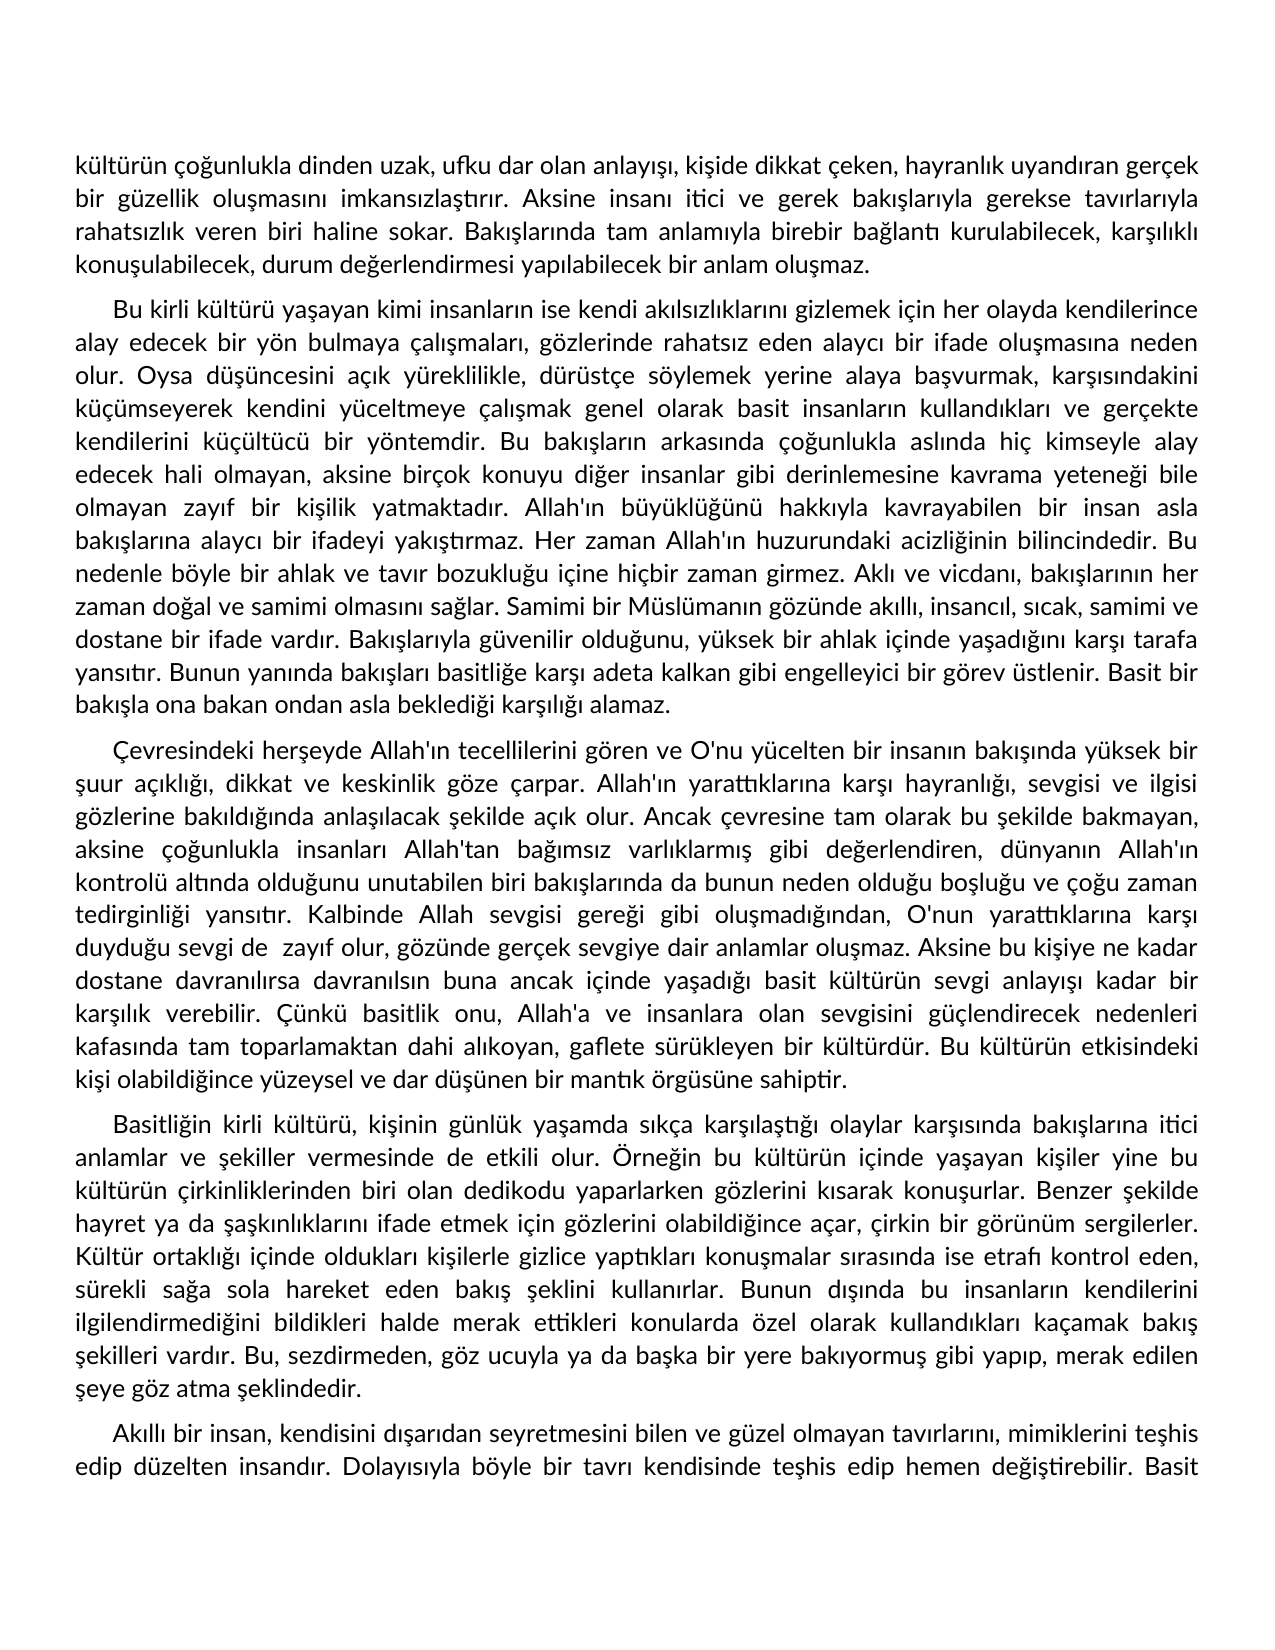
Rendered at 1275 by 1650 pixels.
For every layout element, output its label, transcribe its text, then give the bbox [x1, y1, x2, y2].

text kültürün çoğunlukla dinden uzak, ufku dar olan anlayışı, kişide dikkat çeken, hayranlık uyandıran gerçek bir güzellik oluşmasını imkansızlaştırır. Aksine insanı itici ve gerek bakışlarıyla gerekse tavırlarıyla rahatsızlık veren biri haline sokar. Bakışlarında tam anlamıyla birebir bağlantı kurulabilecek, karşılıklı konuşulabilecek, durum değerlendirmesi yapılabilecek bir anlam oluşmaz. [75, 150, 1200, 279]
text Basitliğin kirli kültürü, kişinin günlük yaşamda sıkça karşılaştığı olaylar karşısında bakışlarına itici anlamlar ve şekiller vermesinde de etkili olur. Örneğin bu kültürün içinde yaşayan kişiler yine bu kültürün çirkinliklerinden biri olan dedikodu yaparlarken gözlerini kısarak konuşurlar. Benzer şekilde hayret ya da şaşkınlıklarını ifade etmek için gözlerini olabildiğince açar, çirkin bir görünüm sergilerler. Kültür ortaklığı içinde oldukları kişilerle gizlice yaptıkları konuşmalar sırasında ise etrafı kontrol eden, sürekli sağa sola hareket eden bakış şeklini kullanırlar. Bunun dışında bu insanların kendilerini ilgilendirmediğini bildikleri halde merak ettikleri konularda özel olarak kullandıkları kaçamak bakış şekilleri vardır. Bu, sezdirmeden, göz ucuyla ya da başka bir yere bakıyormuş gibi yapıp, merak edilen şeye göz atma şeklindedir. [75, 1109, 1200, 1402]
text Çevresindeki herşeyde Allah'ın tecellilerini gören ve O'nu yücelten bir insanın bakışında yüksek bir şuur açıklığı, dikkat ve keskinlik göze çarpar. Allah'ın yarattıklarına karşı hayranlığı, sevgisi ve ilgisi gözlerine bakıldığında anlaşılacak şekilde açık olur. Ancak çevresine tam olarak bu şekilde bakmayan, aksine çoğunlukla insanları Allah'tan bağımsız varlıklarmış gibi değerlendiren, dünyanın Allah'ın kontrolü altında olduğunu unutabilen biri bakışlarında da bunun neden olduğu boşluğu ve çoğu zaman tedirginliği yansıtır. Kalbinde Allah sevgisi gereği gibi oluşmadığından, O'nun yarattıklarına karşı duyduğu sevgi de zayıf olur, gözünde gerçek sevgiye dair anlamlar oluşmaz. Aksine bu kişiye ne kadar dostane davranılırsa davranılsın buna ancak içinde yaşadığı basit kültürün sevgi anlayışı kadar bir karşılık verebilir. Çünkü basitlik onu, Allah'a ve insanlara olan sevgisini güçlendirecek nedenleri kafasında tam toparlamaktan dahi alıkoyan, gaflete sürükleyen bir kültürdür. Bu kültürün etkisindeki kişi olabildiğince yüzeysel ve dar düşünen bir mantık örgüsüne sahiptir. [75, 734, 1200, 1094]
text Akıllı bir insan, kendisini dışarıdan seyretmesini bilen ve güzel olmayan tavırlarını, mimiklerini teşhis edip düzelten insandır. Dolayısıyla böyle bir tavrı kendisinde teşhis edip hemen değiştirebilir. Basit [75, 1418, 1200, 1481]
text Bu kirli kültürü yaşayan kimi insanların ise kendi akılsızlıklarını gizlemek için her olayda kendilerince alay edecek bir yön bulmaya çalışmaları, gözlerinde rahatsız eden alaycı bir ifade oluşmasına neden olur. Oysa düşüncesini açık yüreklilikle, dürüstçe söylemek yerine alaya başvurmak, karşısındakini küçümseyerek kendini yüceltmeye çalışmak genel olarak basit insanların kullandıkları ve gerçekte kendilerini küçültücü bir yöntemdir. Bu bakışların arkasında çoğunlukla aslında hiç kimseyle alay edecek hali olmayan, aksine birçok konuyu diğer insanlar gibi derinlemesine kavrama yeteneği bile olmayan zayıf bir kişilik yatmaktadır. Allah'ın büyüklüğünü hakkıyla kavrayabilen bir insan asla bakışlarına alaycı bir ifadeyi yakıştırmaz. Her zaman Allah'ın huzurundaki acizliğinin bilincindedir. Bu nedenle böyle bir ahlak ve tavır bozukluğu içine hiçbir zaman girmez. Aklı ve vicdanı, bakışlarının her zaman doğal ve samimi olmasını sağlar. Samimi bir Müslümanın gözünde akıllı, insancıl, sıcak, samimi ve dostane bir ifade vardır. Bakışlarıyla güvenilir olduğunu, yüksek bir ahlak içinde yaşadığını karşı tarafa yansıtır. Bunun yanında bakışları basitliğe karşı adeta kalkan gibi engelleyici bir görev üstlenir. Basit bir bakışla ona bakan ondan asla beklediği karşılığı alamaz. [75, 294, 1200, 719]
